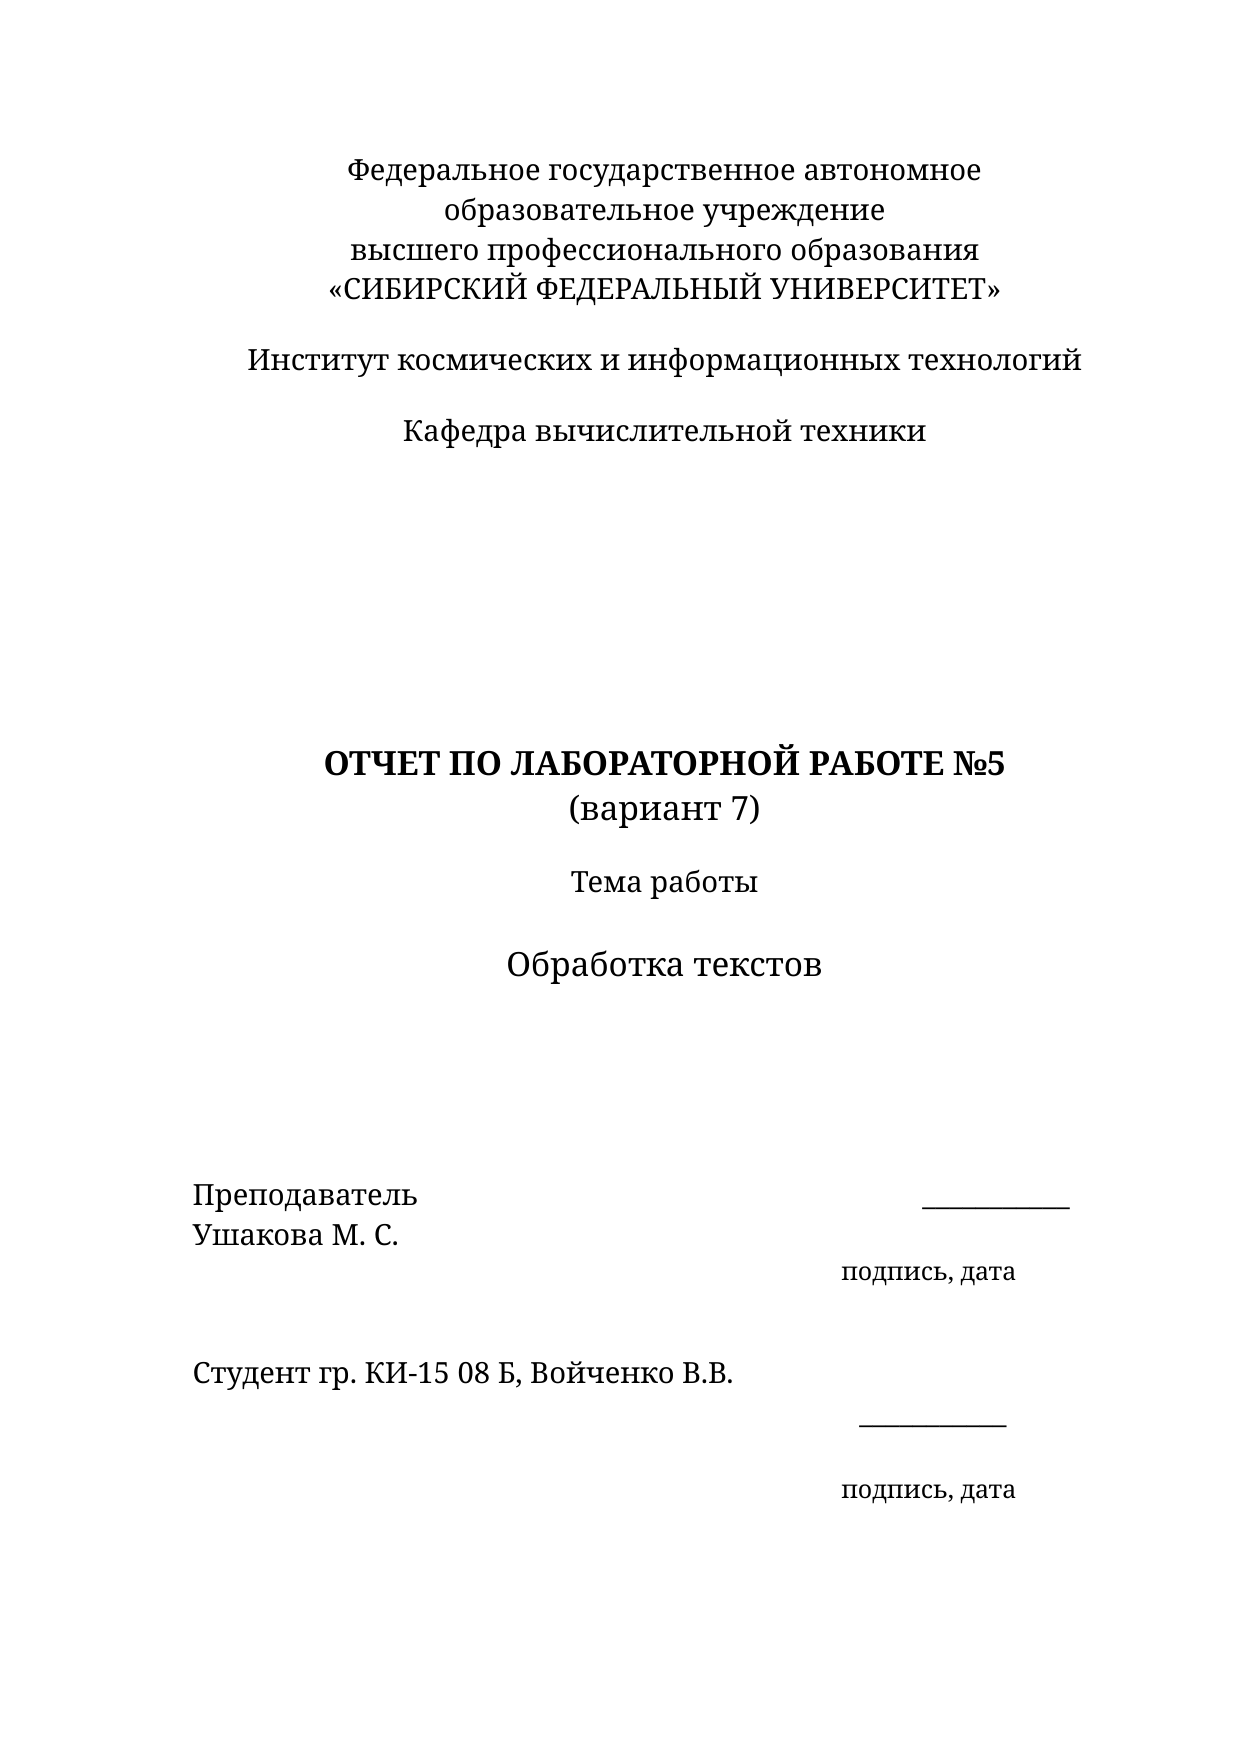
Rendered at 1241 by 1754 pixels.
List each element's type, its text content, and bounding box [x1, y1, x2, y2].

text ОТЧЕТ ПО ЛАБОРАТОРНОЙ РАБОТЕ №5 [177, 740, 1152, 785]
text (вариант 7) [177, 785, 1152, 831]
text Обработка текстов [177, 941, 1152, 987]
text Преподаватель ___________ [177, 1174, 1152, 1214]
text ___________ [177, 1392, 1152, 1432]
text Федеральное государственное автономное [177, 149, 1152, 189]
text подпись, дата [177, 1253, 1152, 1287]
text образовательное учреждение [177, 189, 1152, 229]
text Тема работы [177, 862, 1152, 901]
text высшего профессионального образования [177, 229, 1152, 268]
text «СИБИРСКИЙ ФЕДЕРАЛЬНЫЙ УНИВЕРСИТЕТ» [177, 268, 1152, 308]
text Кафедра вычислительной техники [177, 410, 1152, 450]
text подпись, дата [177, 1472, 1152, 1506]
text Студент гр. КИ-15 08 Б, Войченко В.В. [177, 1353, 1152, 1392]
text Институт космических и информационных технологий [177, 339, 1152, 379]
text Ушакова М. С. [177, 1214, 1152, 1253]
